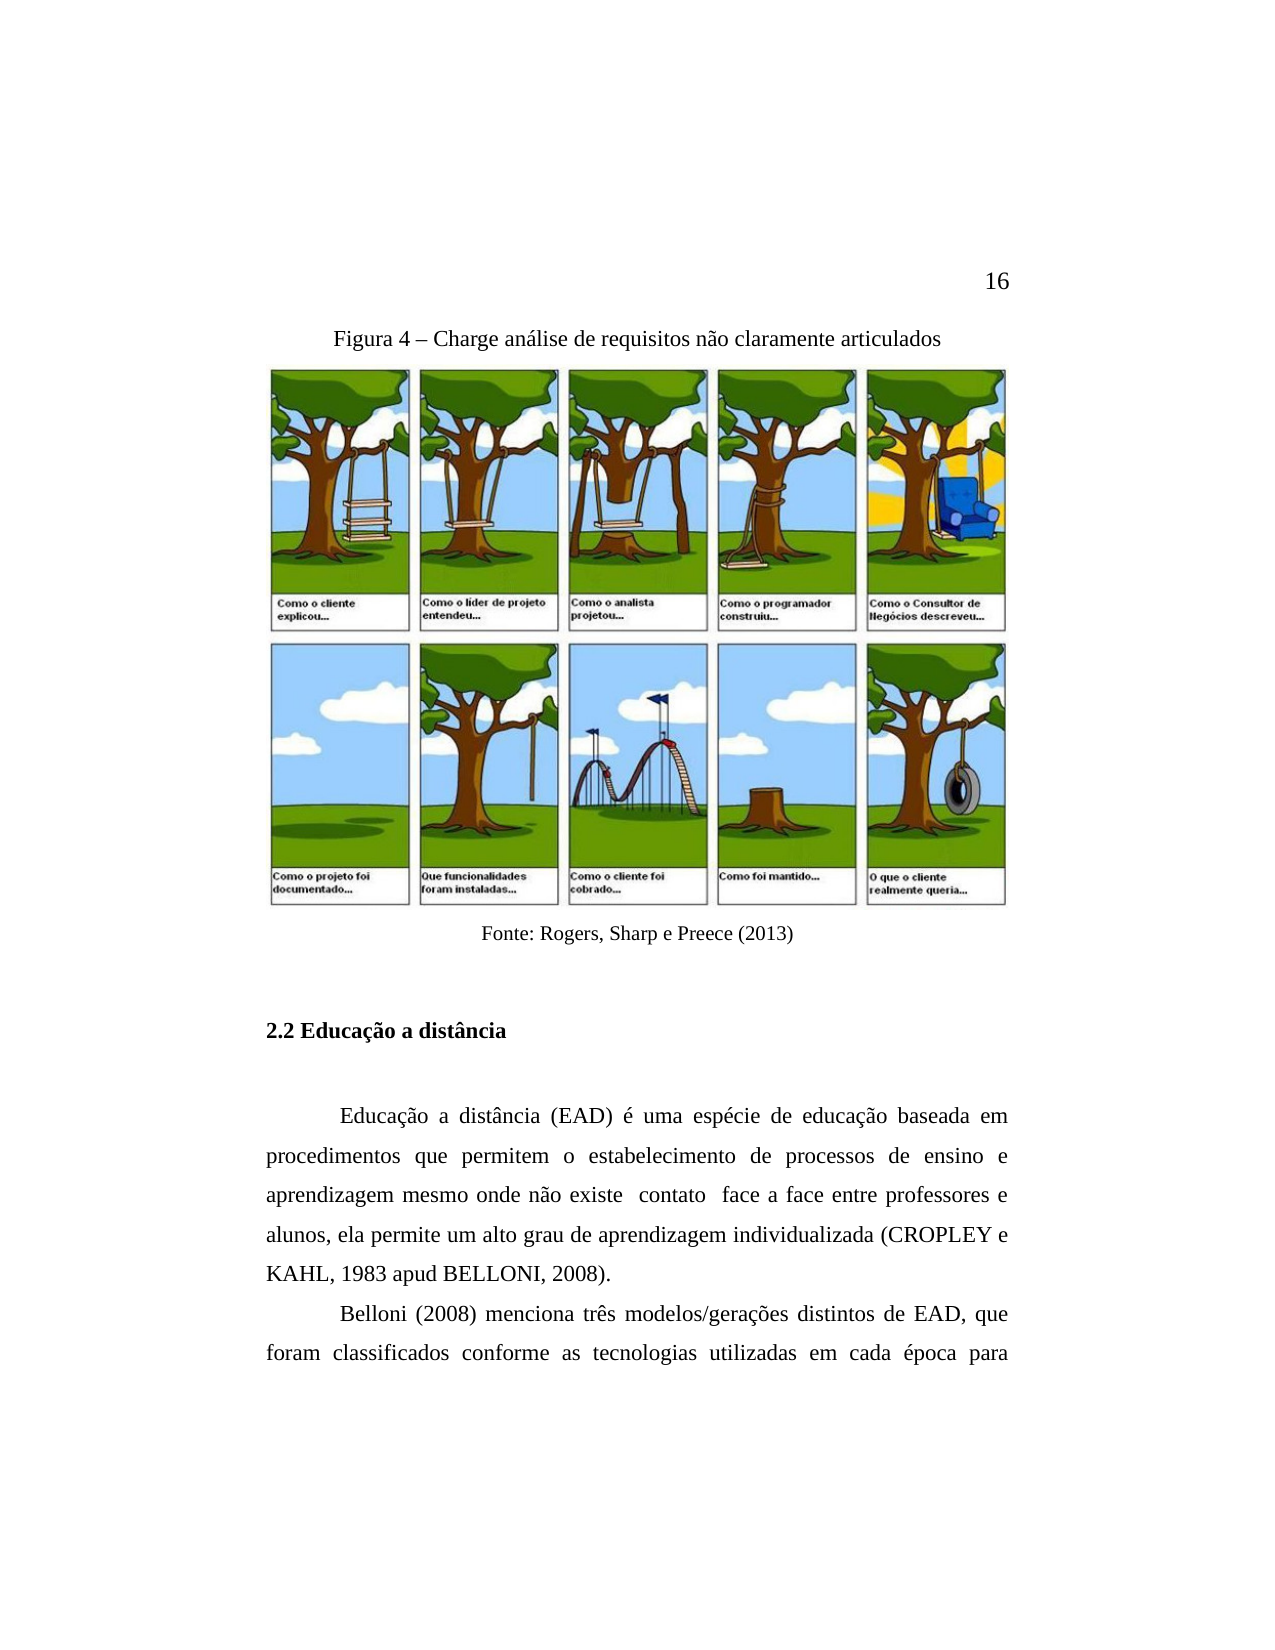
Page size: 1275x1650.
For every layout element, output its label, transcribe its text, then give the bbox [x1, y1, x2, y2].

subtitle 2.2 Educação a distância [266, 1018, 1009, 1044]
text Educação a distância (EAD) é uma espécie de educação baseada em procedimentos que permitem o estabelecimento de processos de ensino e aprendizagem mesmo onde não existe contato face a face entre professores e alunos, ela permite um alto grau de aprendizagem individualizada (CROPLEY e KAHL, 1983 apud BELLONI, 2008). [266, 1103, 1009, 1287]
text Belloni (2008) menciona três modelos/gerações distintos de EAD, que foram classificados conforme as tecnologias utilizadas em cada época para [266, 1300, 1009, 1366]
text Figura 4 – Charge análise de requisitos não claramente articulados [266, 325, 1009, 351]
text Fonte: Rogers, Sharp e Preece (2013) [266, 910, 1009, 945]
picture [265, 364, 1010, 910]
